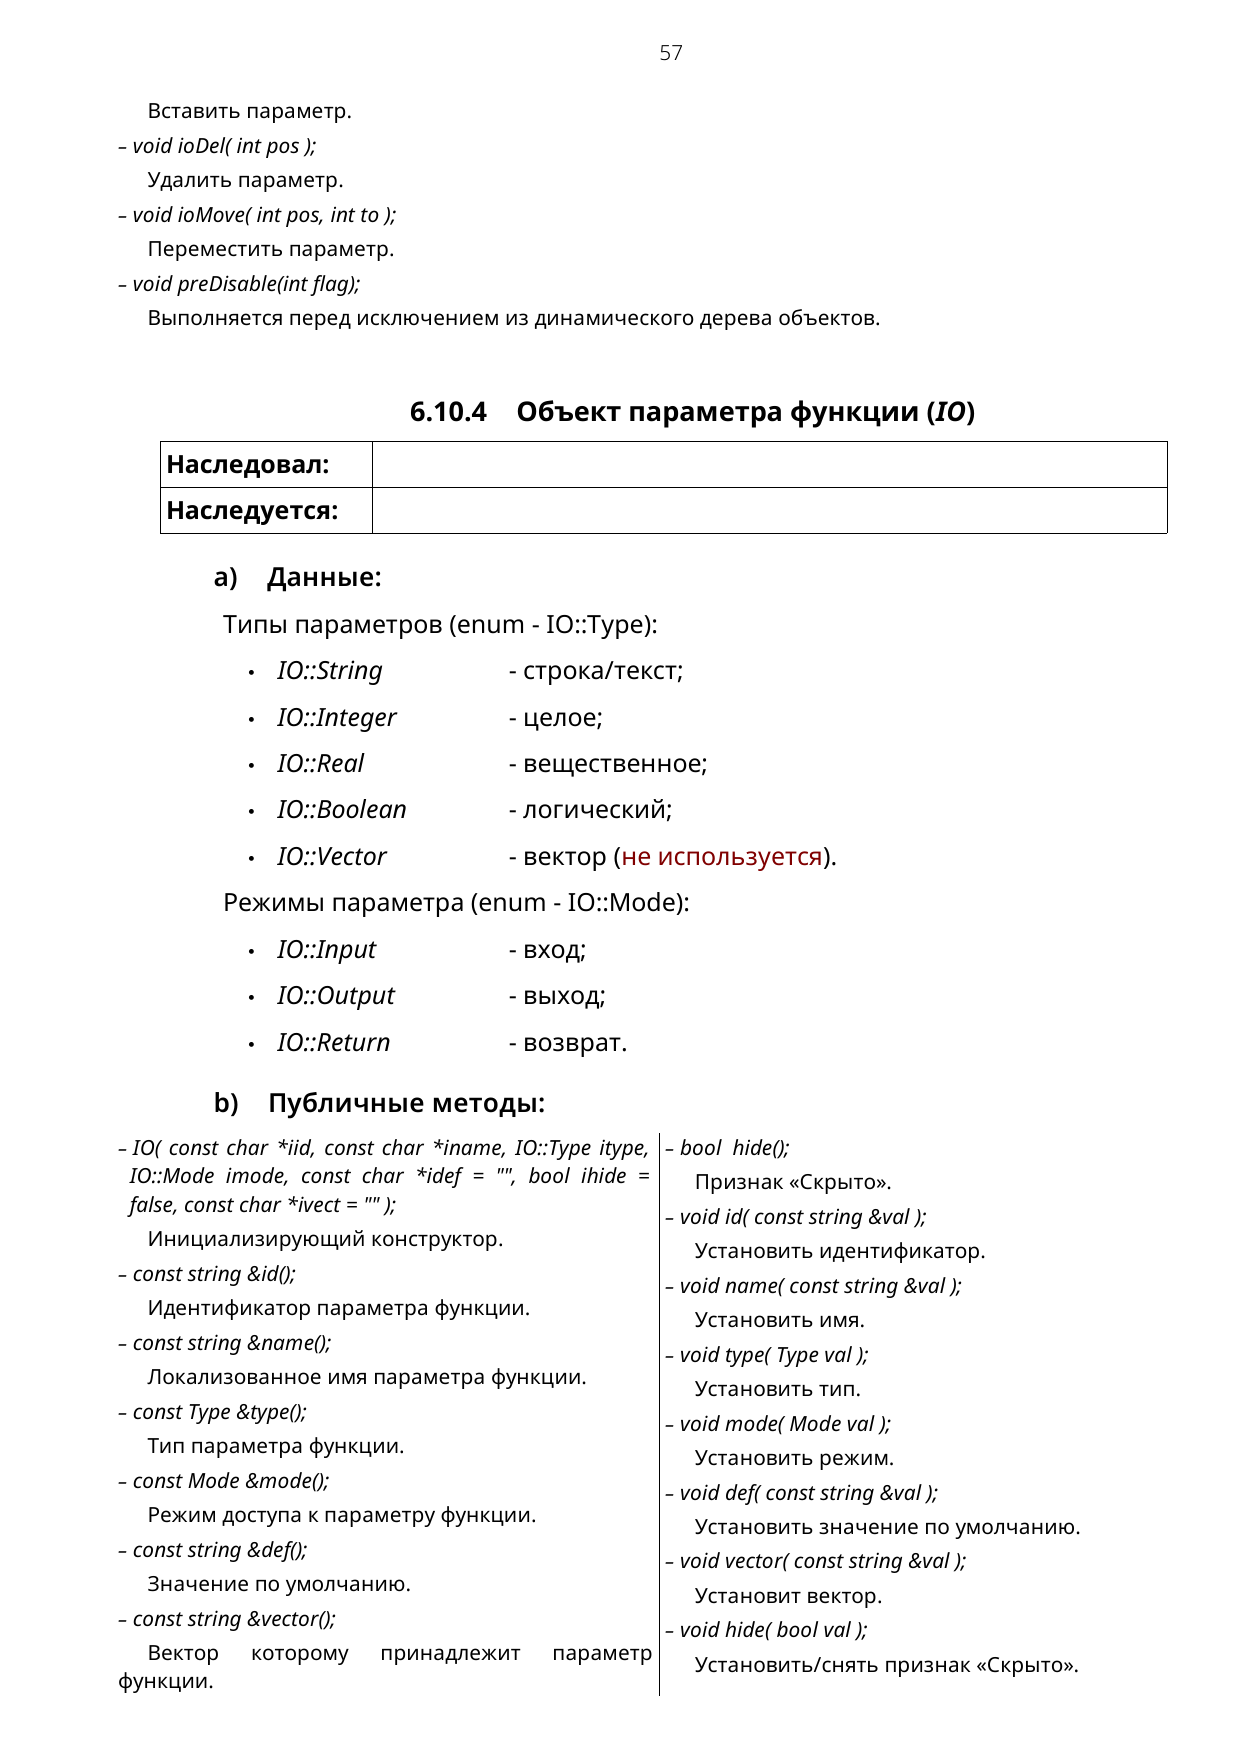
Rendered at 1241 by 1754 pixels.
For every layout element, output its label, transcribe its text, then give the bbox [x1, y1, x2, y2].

list void id( const string &val ); [665, 1202, 1201, 1230]
list void vector( const string &val ); [665, 1546, 1201, 1575]
text Признак «Скрыто». [665, 1167, 1201, 1196]
list void preDisable(int flag); [118, 269, 1201, 297]
text Режимы параметра (enum - IO::Mode): [187, 885, 1201, 919]
list void ioDel( int pos ); [118, 131, 1201, 159]
table_cell [373, 488, 1167, 533]
subtitle Данные: [206, 558, 1201, 594]
text Установить идентификатор. [665, 1236, 1201, 1264]
text Установить тип. [665, 1374, 1201, 1402]
list const string &name(); [118, 1328, 653, 1356]
table_cell Наследуется: [161, 488, 372, 533]
text Локализованное имя параметра функции. [118, 1362, 653, 1391]
list void hide( bool val ); [665, 1615, 1201, 1644]
text Выполняется перед исключением из динамического дерева объектов. [118, 303, 1201, 332]
text Вставить параметр. [118, 96, 1201, 125]
text Переместить параметр. [118, 234, 1201, 263]
list IO::String - строка/текст; [248, 653, 1201, 687]
list IO::Return - возврат. [248, 1025, 1201, 1059]
list const string &id(); [118, 1259, 653, 1287]
text Удалить параметр. [118, 165, 1201, 194]
text Инициализирующий конструктор. [118, 1224, 653, 1253]
text Установит вектор. [665, 1581, 1201, 1609]
list void ioMove( int pos, int to ); [118, 200, 1201, 228]
table_header Наследовал: [161, 442, 372, 487]
list bool hide(); [665, 1133, 1201, 1161]
subtitle Публичные методы: [206, 1084, 1201, 1120]
list IO::Output - выход; [248, 978, 1201, 1012]
text Типы параметров (enum - IO::Type): [187, 607, 1201, 641]
text Установить режим. [665, 1443, 1201, 1471]
list IO::Input - вход; [248, 932, 1201, 966]
text Вектор которому принадлежит параметр функции. [118, 1638, 653, 1695]
text Установить значение по умолчанию. [665, 1512, 1201, 1540]
list IO::Integer - целое; [248, 699, 1201, 733]
list void def( const string &val ); [665, 1477, 1201, 1506]
list const string &vector(); [118, 1603, 653, 1632]
list const Mode &mode(); [118, 1466, 653, 1494]
text Режим доступа к параметру функции. [118, 1500, 653, 1528]
list void name( const string &val ); [665, 1271, 1201, 1299]
text Идентификатор параметра функции. [118, 1293, 653, 1322]
list IO::Boolean - логический; [248, 792, 1201, 826]
list IO::Real - вещественное; [248, 746, 1201, 780]
list const string &def(); [118, 1534, 653, 1563]
text Тип параметра функции. [118, 1431, 653, 1459]
table_header [373, 442, 1167, 487]
list const Type &type(); [118, 1397, 653, 1425]
text Установить/снять признак «Скрыто». [665, 1650, 1201, 1678]
list IO( const char *iid, const char *iname, IO::Type itype, IO::Mode imode, const char *idef = "", bool ihide = false, const char *ivect = "" ); [118, 1133, 653, 1218]
text Значение по умолчанию. [118, 1569, 653, 1597]
list void mode( Mode val ); [665, 1408, 1201, 1437]
list IO::Vector - вектор (не используется). [248, 839, 1201, 873]
text Установить имя. [665, 1305, 1201, 1333]
subtitle Объект параметра функции (IO) [177, 392, 1201, 429]
list void type( Type val ); [665, 1339, 1201, 1368]
